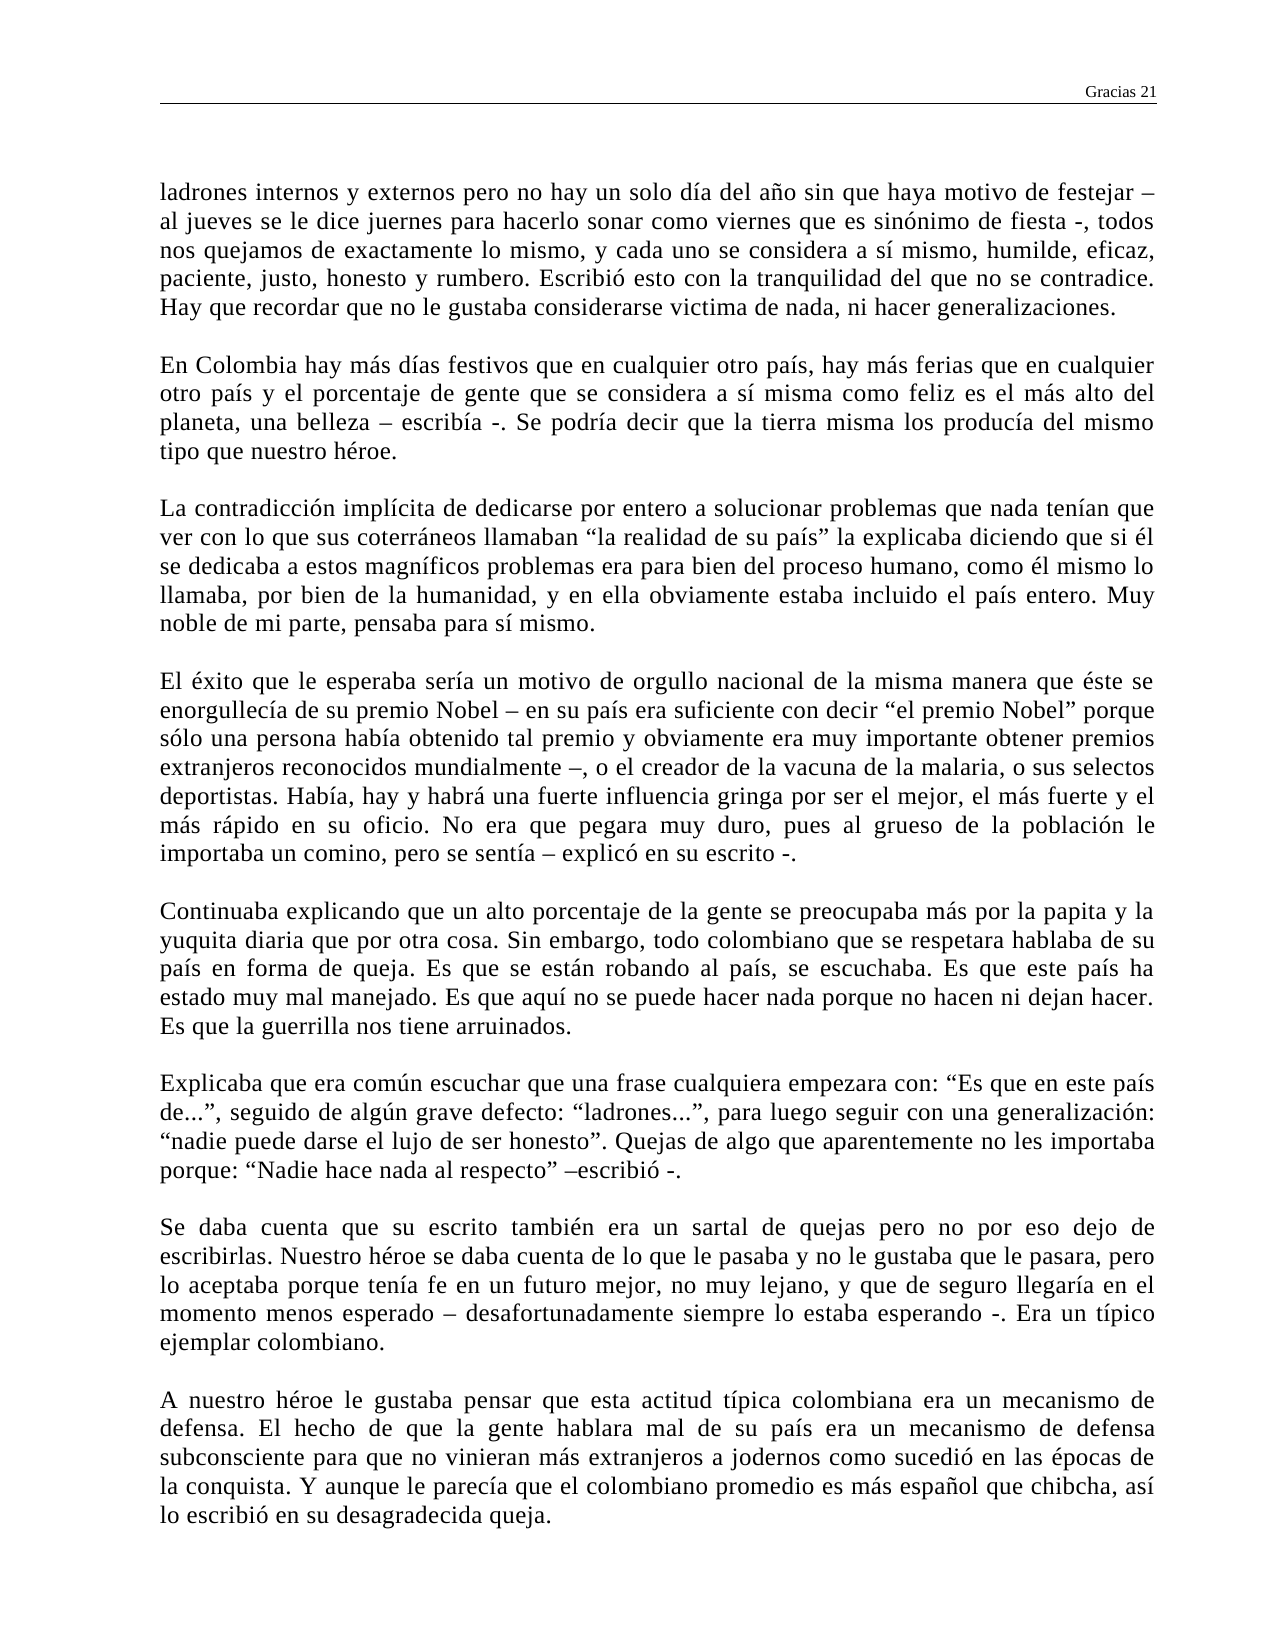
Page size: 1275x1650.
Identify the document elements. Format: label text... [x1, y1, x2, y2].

text El éxito que le esperaba sería un motivo de orgullo nacional de la misma manera que éste se enorgullecía de su premio Nobel – en su país era suficiente con decir “el premio Nobel” porque sólo una persona había obtenido tal premio y obviamente era muy importante obtener premios extranjeros reconocidos mundialmente –, o el creador de la vacuna de la malaria, o sus selectos deportistas. Había, hay y habrá una fuerte influencia gringa por ser el mejor, el más fuerte y el más rápido en su oficio. No era que pegara muy duro, pues al grueso de la población le importaba un comino, pero se sentía – explicó en su escrito -. [159, 666, 1157, 867]
text La contradicción implícita de dedicarse por entero a solucionar problemas que nada tenían que ver con lo que sus coterráneos llamaban “la realidad de su país” la explicaba diciendo que si él se dedicaba a estos magníficos problemas era para bien del proceso humano, como él mismo lo llamaba, por bien de la humanidad, y en ella obviamente estaba incluido el país entero. Muy noble de mi parte, pensaba para sí mismo. [159, 493, 1157, 637]
text A nuestro héroe le gustaba pensar que esta actitud típica colombiana era un mecanismo de defensa. El hecho de que la gente hablara mal de su país era un mecanismo de defensa subconsciente para que no vinieran más extranjeros a jodernos como sucedió en las épocas de la conquista. Y aunque le parecía que el colombiano promedio es más español que chibcha, así lo escribió en su desagradecida queja. [159, 1385, 1157, 1528]
text Continuaba explicando que un alto porcentaje de la gente se preocupaba más por la papita y la yuquita diaria que por otra cosa. Sin embargo, todo colombiano que se respetara hablaba de su país en forma de queja. Es que se están robando al país, se escuchaba. Es que este país ha estado muy mal manejado. Es que aquí no se puede hacer nada porque no hacen ni dejan hacer. Es que la guerrilla nos tiene arruinados. [159, 896, 1157, 1040]
text Explicaba que era común escuchar que una frase cualquiera empezara con: “Es que en este país de...”, seguido de algún grave defecto: “ladrones...”, para luego seguir con una generalización: “nadie puede darse el lujo de ser honesto”. Quejas de algo que aparentemente no les importaba porque: “Nadie hace nada al respecto” –escribió -. [159, 1068, 1157, 1183]
text ladrones internos y externos pero no hay un solo día del año sin que haya motivo de festejar – al jueves se le dice juernes para hacerlo sonar como viernes que es sinónimo de fiesta -, todos nos quejamos de exactamente lo mismo, y cada uno se considera a sí mismo, humilde, eficaz, paciente, justo, honesto y rumbero. Escribió esto con la tranquilidad del que no se contradice. Hay que recordar que no le gustaba considerarse victima de nada, ni hacer generalizaciones. [159, 177, 1157, 321]
text En Colombia hay más días festivos que en cualquier otro país, hay más ferias que en cualquier otro país y el porcentaje de gente que se considera a sí misma como feliz es el más alto del planeta, una belleza – escribía -. Se podría decir que la tierra misma los producía del mismo tipo que nuestro héroe. [159, 350, 1157, 465]
text Se daba cuenta que su escrito también era un sartal de quejas pero no por eso dejo de escribirlas. Nuestro héroe se daba cuenta de lo que le pasaba y no le gustaba que le pasara, pero lo aceptaba porque tenía fe en un futuro mejor, no muy lejano, y que de seguro llegaría en el momento menos esperado – desafortunadamente siempre lo estaba esperando -. Era un típico ejemplar colombiano. [159, 1212, 1157, 1356]
